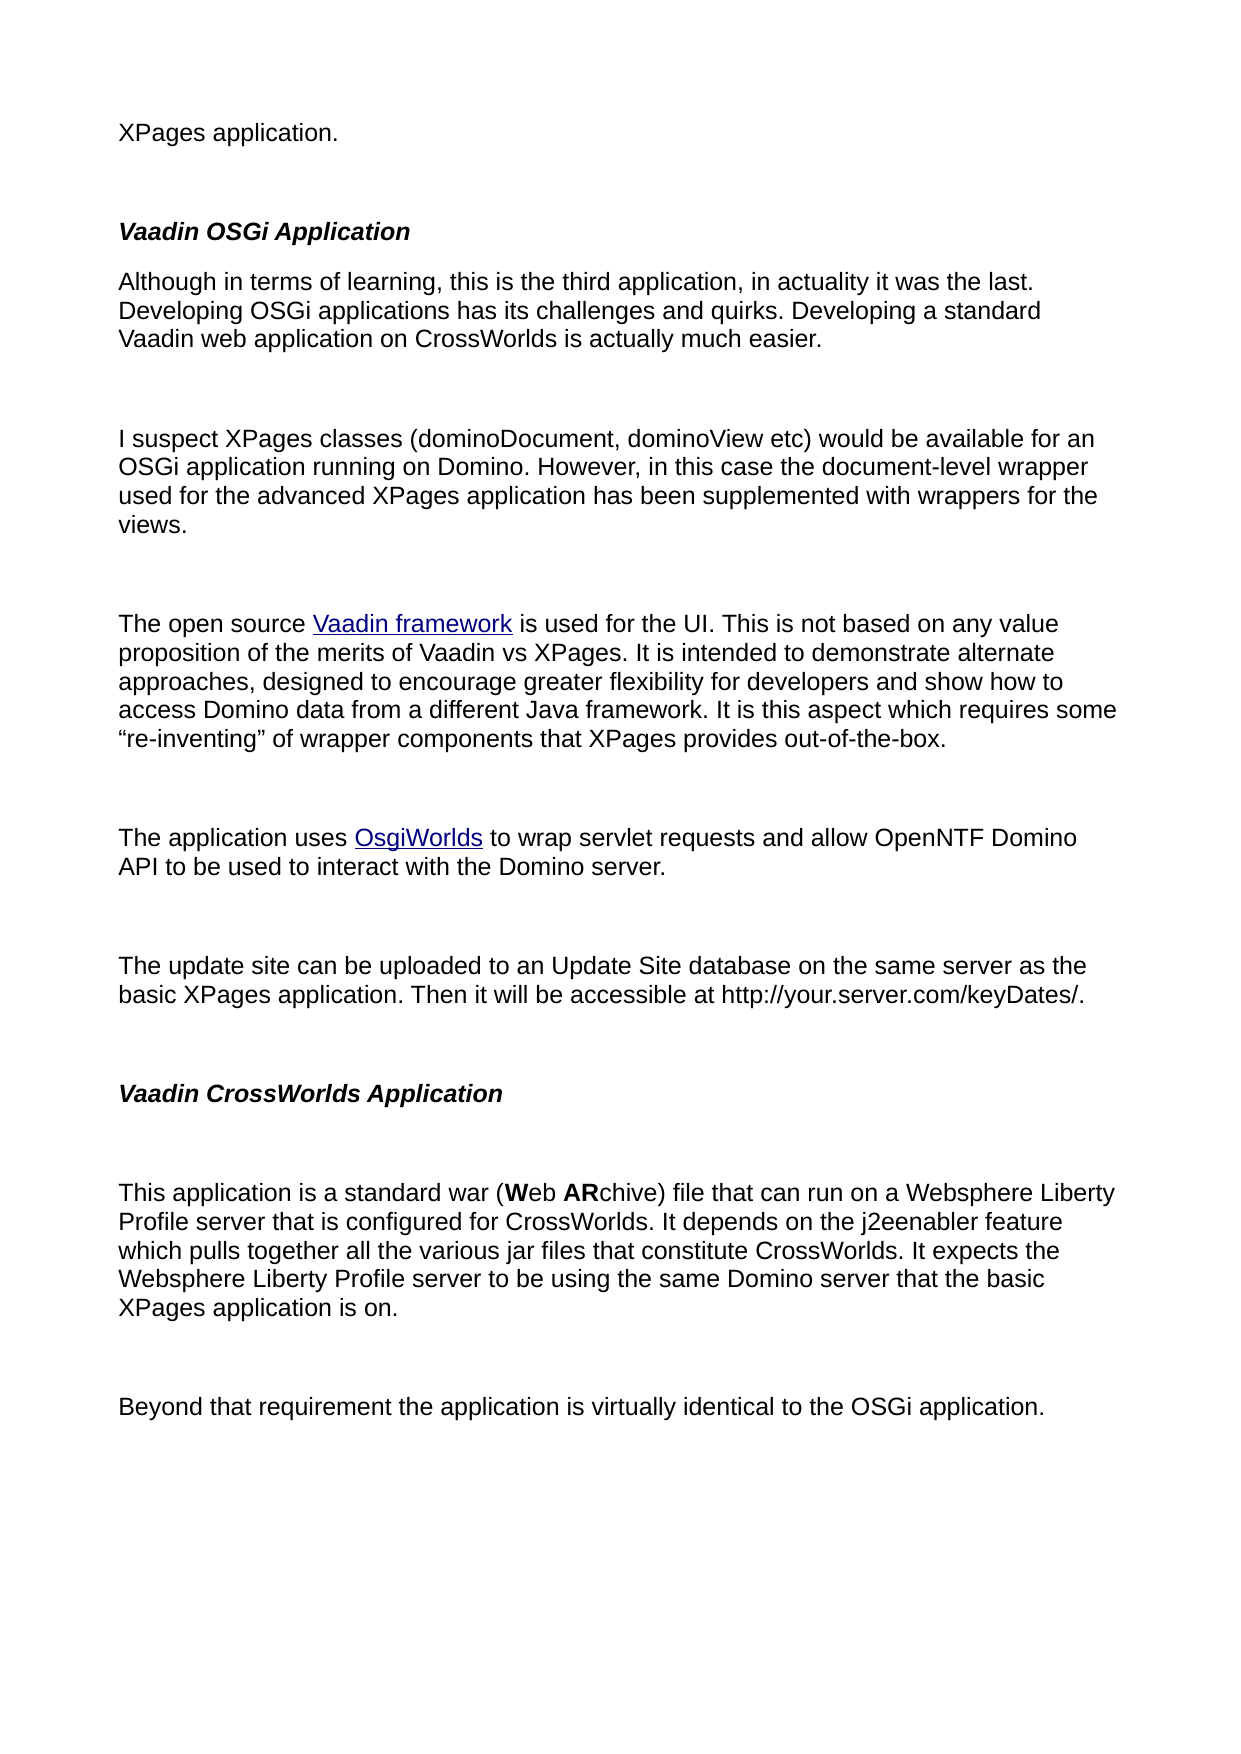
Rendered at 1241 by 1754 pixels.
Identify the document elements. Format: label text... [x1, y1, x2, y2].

text The open source Vaadin framework is used for the UI. This is not based on any value proposition of the merits of Vaadin vs XPages. It is intended to demonstrate alternate approaches, designed to encourage greater flexibility for developers and show how to access Domino data from a different Java framework. It is this aspect which requires some “re-inventing” of wrapper components that XPages provides out-of-the-box. [118, 609, 1122, 753]
text The update site can be uploaded to an Update Site database on the same server as the basic XPages application. Then it will be accessible at http://your.server.com/keyDates/. [118, 951, 1122, 1008]
text Beyond that requirement the application is virtually identical to the OSGi application. [118, 1392, 1122, 1421]
text Vaadin OSGi Application [118, 217, 1122, 246]
text Vaadin CrossWorlds Application [118, 1079, 1122, 1108]
text I suspect XPages classes (dominoDocument, dominoView etc) would be available for an OSGi application running on Domino. However, in this case the document-level wrapper used for the advanced XPages application has been supplemented with wrappers for the views. [118, 423, 1122, 538]
text The application uses OsgiWorlds to wrap servlet requests and allow OpenNTF Domino API to be used to interact with the Domino server. [118, 823, 1122, 881]
text XPages application. [118, 118, 1122, 147]
text This application is a standard war (Web ARchive) file that can run on a Websphere Liberty Profile server that is configured for CrossWorlds. It depends on the j2eenabler feature which pulls together all the various jar files that constitute CrossWorlds. It expects the Websphere Liberty Profile server to be using the same Domino server that the basic XPages application is on. [118, 1178, 1122, 1322]
text Although in terms of learning, this is the third application, in actuality it was the last. Developing OSGi applications has its challenges and quirks. Developing a standard Vaadin web application on CrossWorlds is actually much easier. [118, 267, 1122, 353]
